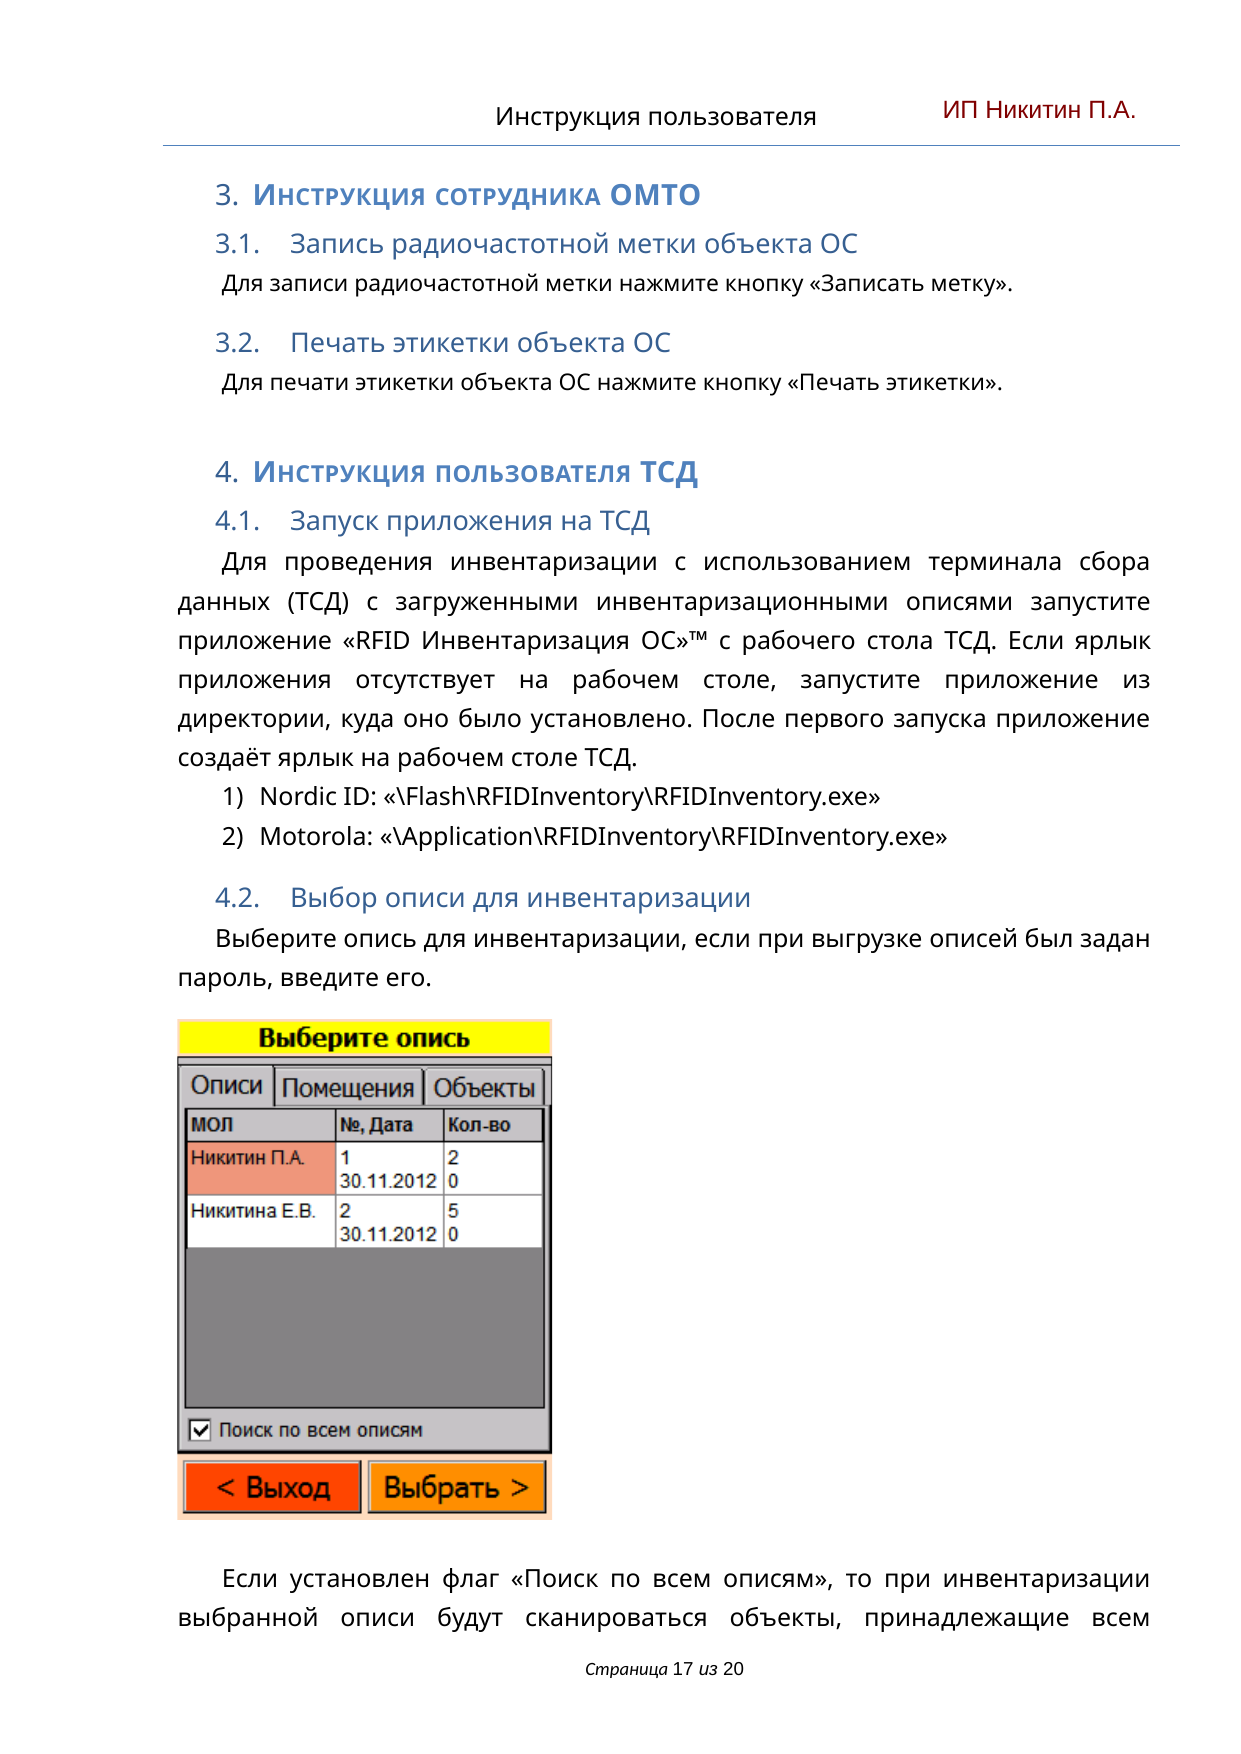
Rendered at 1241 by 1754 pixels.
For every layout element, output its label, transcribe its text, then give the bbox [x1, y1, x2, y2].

subtitle Инструкция сотрудника ОМТО [215, 174, 1152, 214]
picture [177, 1019, 553, 1520]
subtitle Инструкция пользователя ТСД [215, 452, 1152, 491]
subtitle Запуск приложения на ТСД [215, 502, 1152, 538]
list Для проведения инвентаризации с использованием терминала сбора данных (ТСД) с загруженными инвентаризационными описями запустите приложение «RFID Инвентаризация ОС»™ с рабочего стола ТСД. Если ярлык приложения отсутствует на рабочем столе, запустите приложение из директории, куда оно было установлено. После первого запуска приложение создаёт ярлык на рабочем столе ТСД. [177, 544, 1152, 774]
subtitle Печать этикетки объекта ОС [215, 323, 1152, 360]
subtitle Запись радиочастотной метки объекта ОС [215, 224, 1152, 261]
list Nordic ID: «\Flash\RFIDInventory\RFIDInventory.exe» [222, 779, 1152, 813]
text Для записи радиочастотной метки нажмите кнопку «Записать метку». [177, 267, 1152, 298]
text Для печати этикетки объекта ОС нажмите кнопку «Печать этикетки». [177, 366, 1152, 397]
list Если установлен флаг «Поиск по всем описям», то при инвентаризации выбранной описи будут сканироваться объекты, принадлежащие всем [177, 1560, 1152, 1633]
subtitle Выбор описи для инвентаризации [215, 878, 1152, 915]
list Motorola: «\Application\RFIDInventory\RFIDInventory.exe» [222, 818, 1152, 852]
text Выберите опись для инвентаризации, если при выгрузке описей был задан пароль, введите его. [177, 921, 1152, 994]
